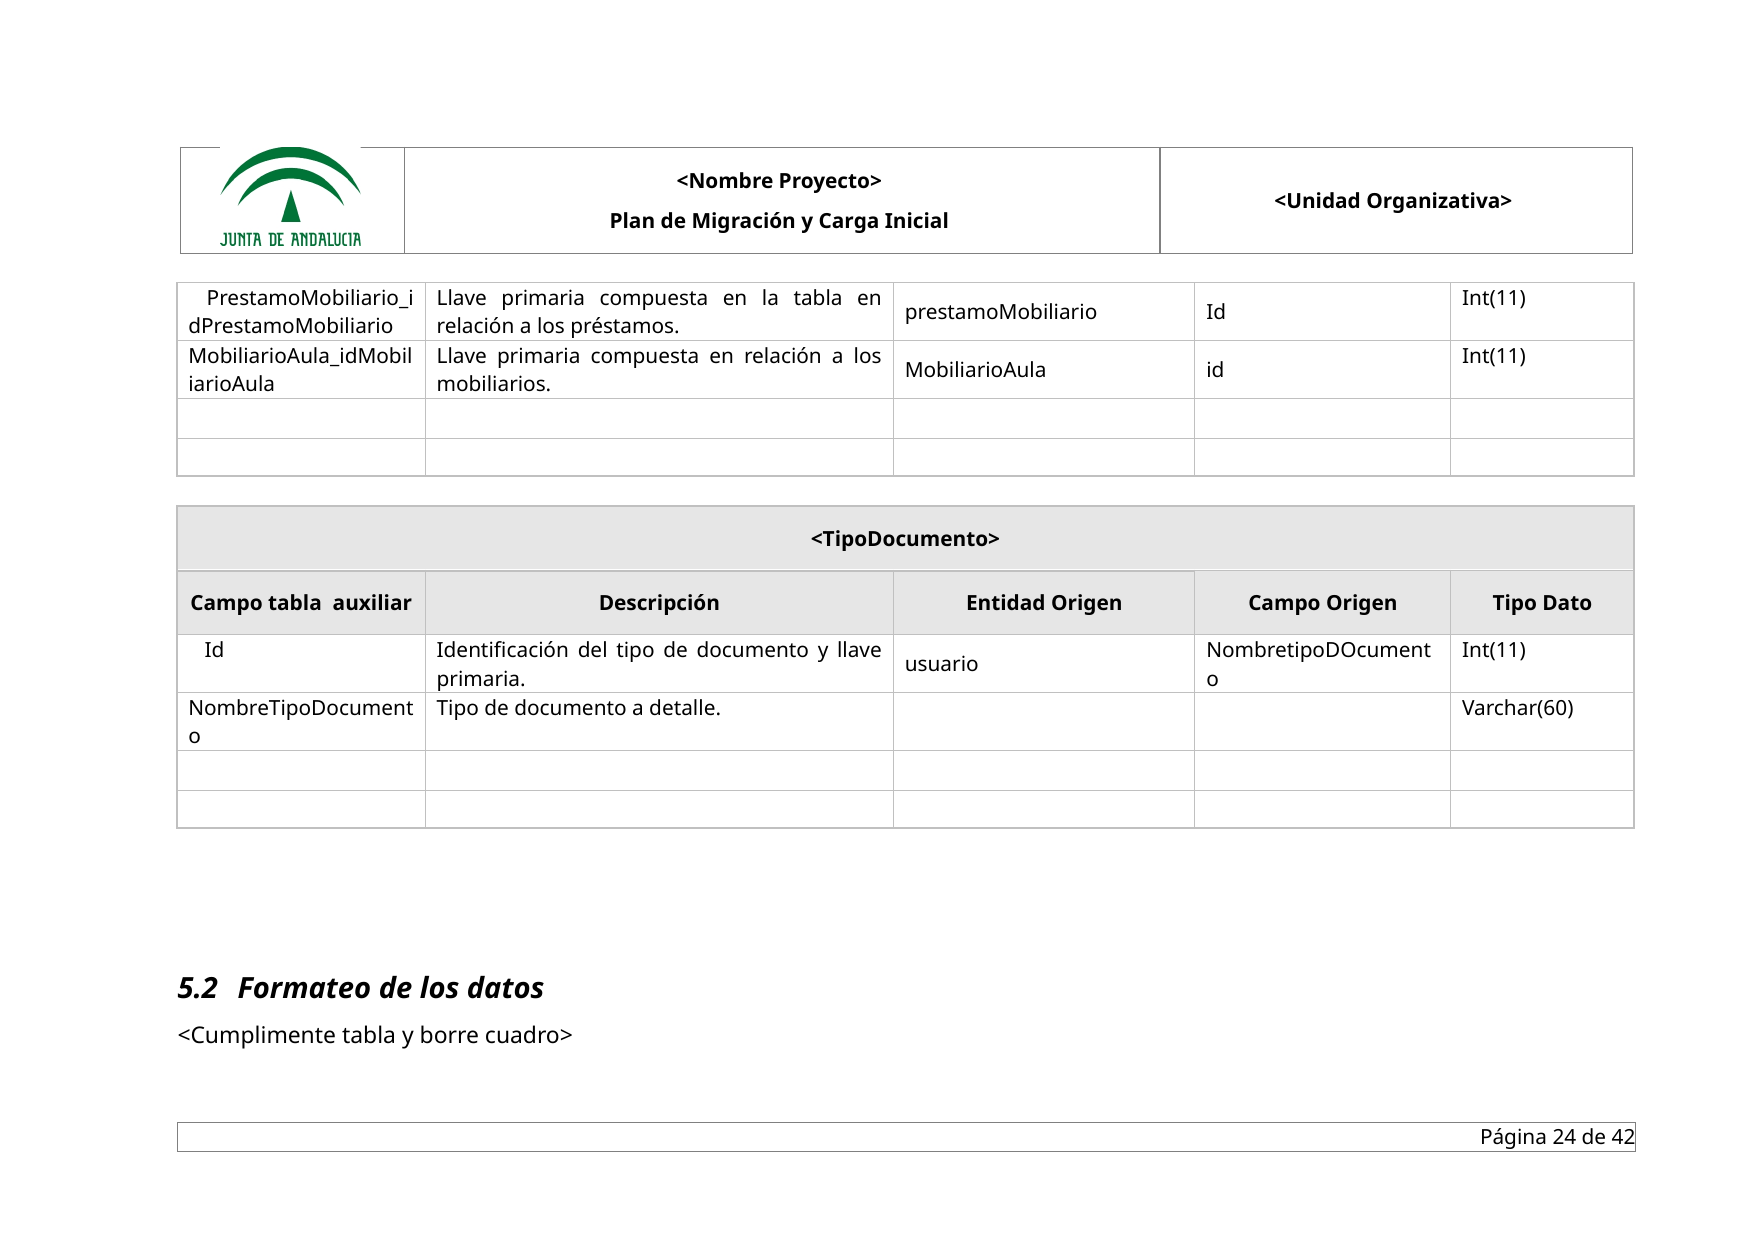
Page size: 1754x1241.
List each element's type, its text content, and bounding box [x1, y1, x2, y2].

table_cell [178, 751, 425, 790]
table_cell Identificación del tipo de documento y llave primaria. [426, 635, 893, 692]
table_cell [1195, 791, 1450, 827]
table_cell [1195, 693, 1450, 750]
table_cell Entidad Origen [894, 572, 1194, 634]
table_cell [1451, 399, 1633, 438]
table_cell [1195, 751, 1450, 790]
text <Cumplimente tabla y borre cuadro> [177, 1019, 1636, 1051]
table_cell Llave primaria compuesta en relación a los mobiliarios. [426, 341, 893, 398]
table_cell [178, 399, 425, 438]
table_cell [1451, 791, 1633, 827]
table_cell Tipo de documento a detalle. [426, 693, 893, 750]
table_cell PrestamoMobiliario_idPrestamoMobiliario [178, 283, 425, 340]
table_cell MobiliarioAula [894, 341, 1194, 398]
table_cell Int(11) [1451, 635, 1633, 692]
table_cell Llave primaria compuesta en la tabla en relación a los préstamos. [426, 283, 893, 340]
table_cell Tipo Dato [1451, 571, 1633, 634]
table_cell [178, 439, 425, 475]
table_cell NombreTipoDocumento [178, 693, 425, 750]
table_cell usuario [894, 635, 1194, 692]
table_cell [894, 791, 1194, 827]
table_cell Descripción [426, 572, 893, 634]
table_cell NombretipoDOcumento [1195, 635, 1450, 692]
table_cell [894, 399, 1194, 438]
table_cell [426, 439, 893, 475]
table_cell Campo tabla auxiliar [178, 572, 425, 634]
table_cell Id [178, 635, 425, 692]
table_cell [894, 751, 1194, 790]
table_cell id [1195, 341, 1450, 398]
table_cell prestamoMobiliario [894, 283, 1194, 340]
table_cell [426, 791, 893, 827]
table_header <TipoDocumento> [178, 507, 1633, 569]
table_cell Int(11) [1451, 341, 1633, 398]
table_cell Int(11) [1451, 283, 1633, 340]
table_cell [1195, 439, 1450, 475]
table_cell [894, 693, 1194, 750]
table_cell [426, 399, 893, 438]
table_cell Varchar(60) [1451, 693, 1633, 750]
table_cell Campo Origen [1195, 571, 1450, 634]
table_cell [1451, 439, 1633, 475]
table_cell [426, 751, 893, 790]
table_cell [1195, 399, 1450, 438]
table_cell [178, 791, 425, 827]
table_cell MobiliarioAula_idMobiliarioAula [178, 341, 425, 398]
subtitle Formateo de los datos [177, 967, 1636, 1007]
table_cell Id [1195, 283, 1450, 340]
table_cell [894, 439, 1194, 475]
table_cell [1451, 751, 1633, 790]
